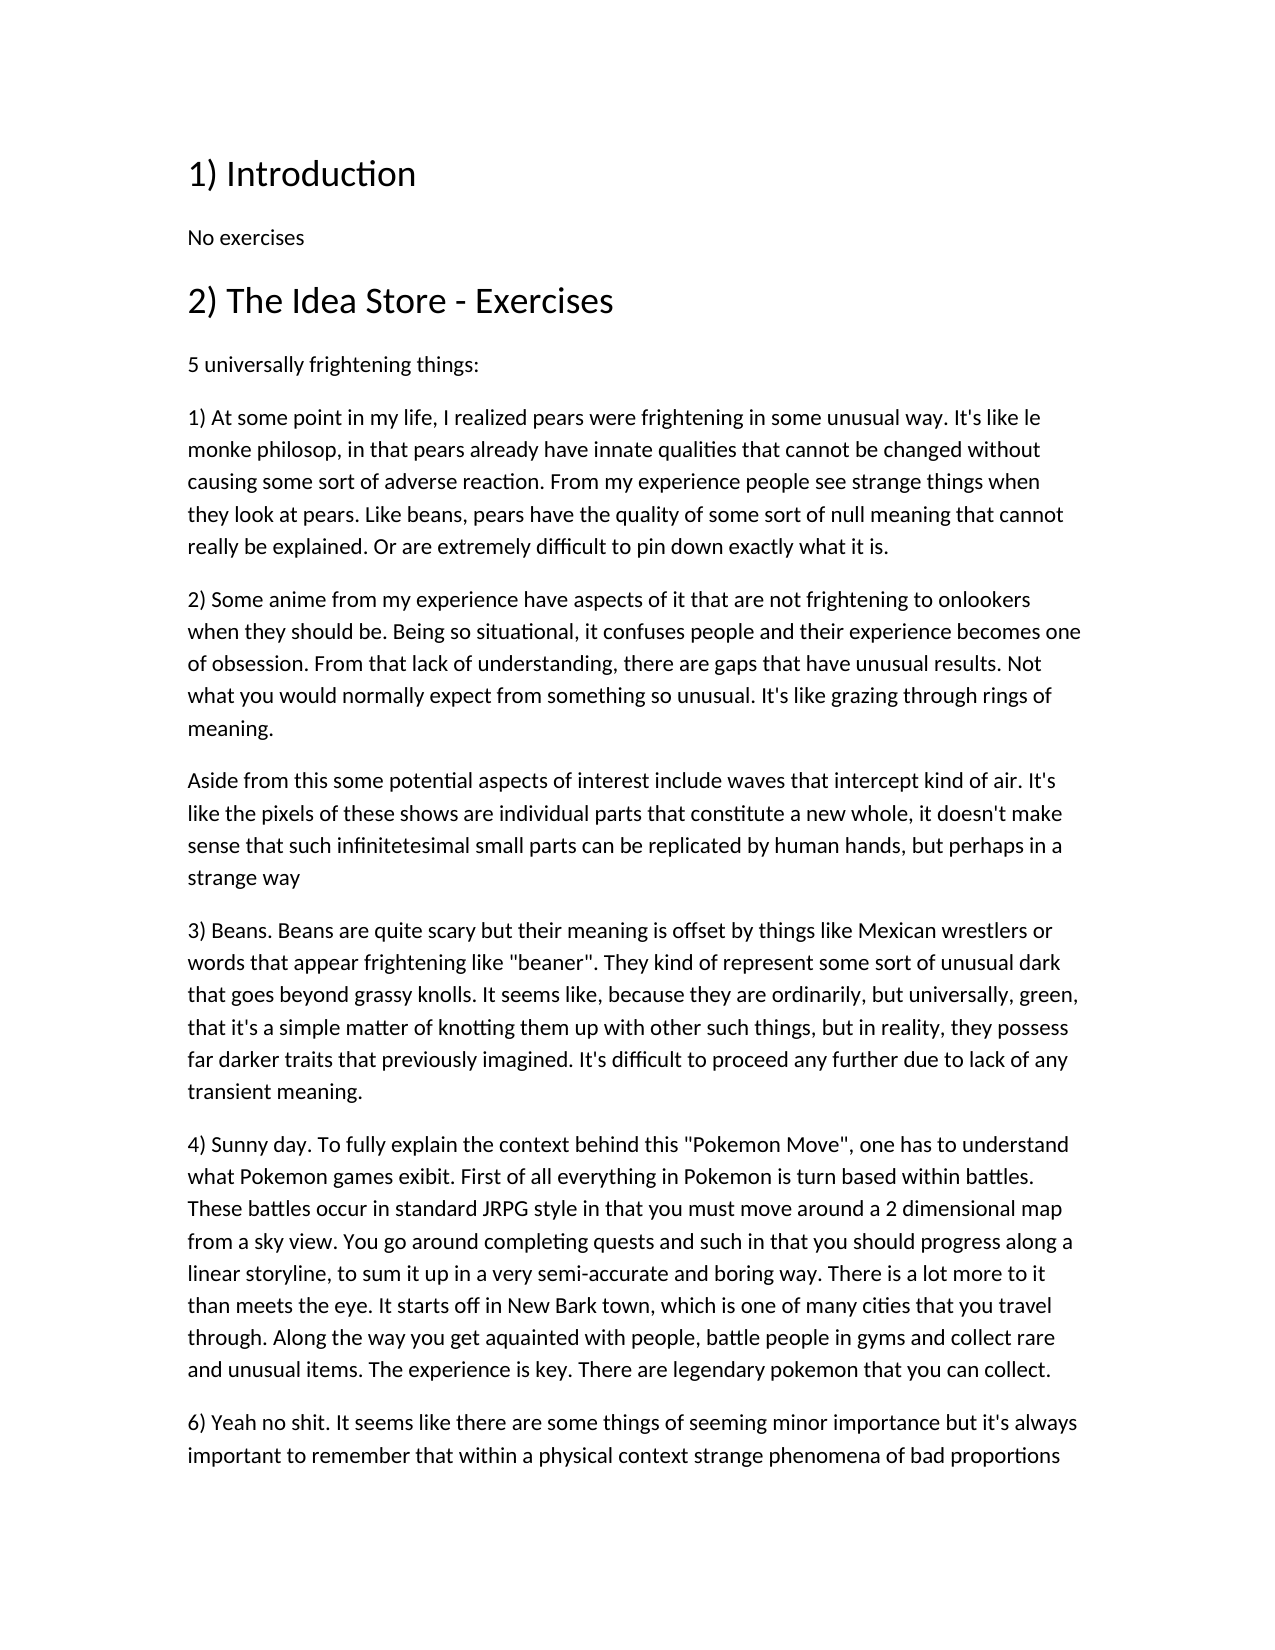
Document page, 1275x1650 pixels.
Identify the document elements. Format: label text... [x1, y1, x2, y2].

text 6) Yeah no shit. It seems like there are some things of seeming minor importance but it's always important to remember that within a physical context strange phenomena of bad proportions [187, 1408, 1087, 1469]
text 1) At some point in my life, I realized pears were frightening in some unusual way. It's like le monke philosop, in that pears already have innate qualities that cannot be changed without causing some sort of adverse reaction. From my experience people see strange things when they look at pears. Like beans, pears have the quality of some sort of null meaning that cannot really be explained. Or are extremely difficult to pin down exactly what it is. [187, 403, 1087, 560]
text 3) Beans. Beans are quite scary but their meaning is offset by things like Mexican wrestlers or words that appear frightening like "beaner". They kind of represent some sort of unusual dark that goes beyond grassy knolls. It seems like, because they are ordinarily, but universally, green, that it's a simple matter of knotting them up with other such things, but in reality, they possess far darker traits that previously imagined. It's difficult to proceed any further due to lack of any transient meaning. [187, 916, 1087, 1105]
text 5 universally frightening things: [187, 350, 1087, 378]
text 1) Introduction [187, 150, 1087, 196]
text 2) Some anime from my experience have aspects of it that are not frightening to onlookers when they should be. Being so situational, it confuses people and their experience becomes one of obsession. From that lack of understanding, there are gaps that have unusual results. Not what you would normally expect from something so unusual. It's like grazing through rings of meaning. [187, 585, 1087, 742]
text No exercises [187, 223, 1087, 252]
text Aside from this some potential aspects of interest include waves that intercept kind of air. It's like the pixels of these shows are individual parts that constitute a new whole, it doesn't make sense that such infinitetesimal small parts can be replicated by human hands, but perhaps in a strange way [187, 767, 1087, 891]
text 4) Sunny day. To fully explain the context behind this "Pokemon Move", one has to understand what Pokemon games exibit. First of all everything in Pokemon is turn based within battles. These battles occur in standard JRPG style in that you must move around a 2 dimensional map from a sky view. You go around completing quests and such in that you should progress along a linear storyline, to sum it up in a very semi-accurate and boring way. There is a lot more to it than meets the eye. It starts off in New Bark town, which is one of many cities that you travel through. Along the way you get aquainted with people, battle people in gyms and collect rare and unusual items. The experience is key. There are legendary pokemon that you can collect. [187, 1130, 1087, 1383]
text 2) The Idea Store - Exercises [187, 277, 1087, 322]
